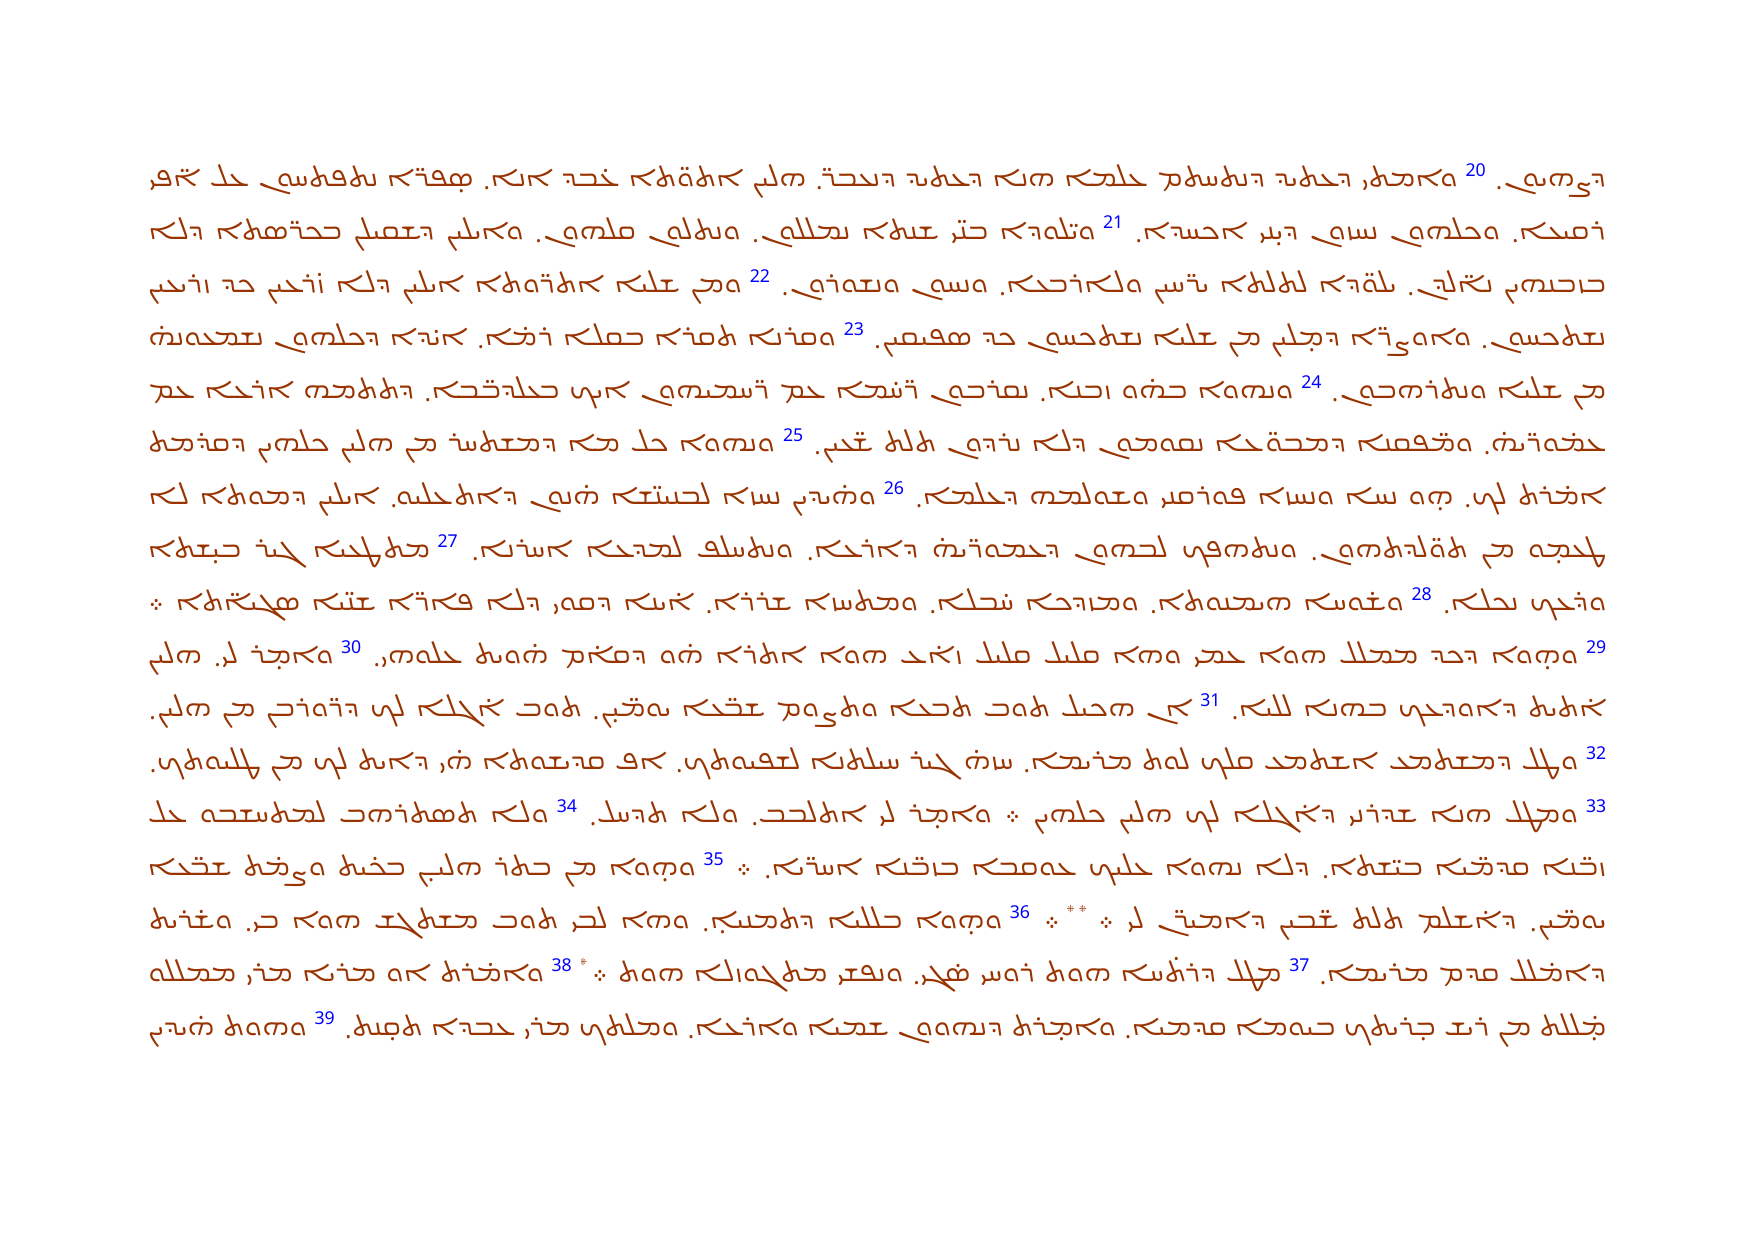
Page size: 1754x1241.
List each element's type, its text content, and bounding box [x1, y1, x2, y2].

text 1 ܘܥ̣ܢܐ ܘܐܡ̣ܪ ܠܝ܂ ܩܕܡܝ ܒܝܕ ܒܪ ܐܢܫܐ܂ ܫܘܠܡܐ ܕܝܢ ܒܐܝ̈ܕܝ ܕܝܠܝ܂ ܐܝܟܢܐ ܓܝܪ ܕܡܢ ܩܕܡ ܕܬܗܘܐ ܐܪܥܗ̇ ܕܬܒܝܠ ܘܡܢ ܩܕܡ ܕܢܩܘܡܘܢ ܡܦܩ̈ܢܘܗܝ ܕܥܠܡܐ܂ ܘܡܢ ܩܕܡ ܕܢܢܫ̈ܒܢ ܝܘܩܪܗܝܢ ܕܖ̈ܘܚܐ܂ 2 ܘܡܢ ܩܕܡ ܕܢܫܬܡܥ ܩܠܗܘܢ ܕܖ̈ܥܡܐ܂ ܘܡܢ ܩܕܡ ܕܢܢܗܪܘܢ ܙܠܝܩ̈ܝܗܘܢ ܕܒܖ̈ܩܐ܂ ܘܡܢ ܩܕܡ ܕܬܫܬܪܪ ܐܪܥܗ ܕܦܪܕܝܣܐ܂ 3 ܘܡܢ ܩܕܡ ܕܢܬܚܙܐ ܫܘܦܪܗܘܢ ܕܗ̈ܒܒܐ܂ ܘܡܢ ܩܕܡ ܕܢܬܚܝܠ ܥܘܫܢܐ ܕܙܘ̈ܥܢܐ܂ ܘܡܢ ܩܕܡ ܕܢܬܟܢܫ̇ܘܢ ܚܝܠܘ̈ܬܐ ܕܡܠܐ̈ܟܐ ܕܠܝܬ ܠܗܘܢ ܡܢܝܢܐ܂ 4 ܘܡܢ ܩܕܡ ܕܢܬܬܪܝܡ ܪܘܡܗܘܢ ܕܐܐܪ܂ ܘܡܢ ܩܕܡ ܕܢܫܬܡܗܢ ܡܘܫ̈ܚܬܗܘܢ ܕܖ̈ܩܝܥܐ܂ ܘܡܢ ܩܕܡ ܕܢܫܬܪܪ ܟܘܒܫܗ̇ ܕܨܗܝܘܢ܂ 5 ܘܡܢ ܩܕܡ ܕܢ̇ܬܥܩ̈ܒܢ ܫܢ̈ܝܐ ܗܠܝܢ ܕܩ̇ܝ̈ܡܢ܂ ܘܡܢ ܩܕܡ ܕܢܬܓ̈ܒܠܢ ܣܟܠܘ̈ܬܗܘܢ ܕܚ̈ܛܝܐ ܗܫܐ܂ ܘܡܢ ܩܕܡ ܕܢܬܚܬܡܘܢ ܐܝܠܝܢ ܕܣܡ̇ܘ ܠܗܘܢ ܣܝܡ̈ܬܐ ܕܗܝܡܢܘܬܐ܂ 6 ܗܝ̇ܕܝܢ ܐܬܚܫ̣ܒܬ ܘܗ̈ܘܝ ܗܠܝܢ ܟܠܗܝܢ ܒܐ̈ܝܕܝ ܕܝܠܝ ܒܠܚܘܕ܂ ܘܠܐ ܒܐܝ̈ܕܝ ܐܚܪܢܐ ܀ 7 ܘܥܢ̇ܝܬ ܘܐܡ̇ܪܬ܂ ܐܝ̇ܢܘ ܦܘܪܫܗܘܢ ܕܙܒ̈ܢܐ܂ ܐܘ ܐܡܬܝ ܗܘ ܫܘܠܡܗ ܕܥܠܡܐ ܩܕܡܝܐ܂ ܐܘ ܐܝ̇ܢܘ ܪܝܫܗ ܕܬܢܝܢܐ܂ 8 ܘܥ̣ܢܐ ܘܐܡ̣ܪ ܠܝ܂ ܡܢ ܐܒܪܗܡ ܥܕܡܐ ܠܐܒܪܗܡ܂ ܡܢ ܐܒܪܗܡ ܐܬܝܠܕ ܐܝܣܚܩ܂ ܘܡܢ ܐܝܣܚܩ ܐܬܝܠܕ ܝܥܩܘܒ ܘܥܣܘ܂ ܘܐܝ̣ܕܗ ܕܝܥܩܘܒ ܐܚܝܕܐ ܗܘܬ ܒܥܩܒܗ ܕܥܣܘ܂ 9 ܥܩܒܐ ܕܩܕܡܝܐ ܥܣܘ܂ ܘܐ̣ܝܕܐ ܕܬܢܝܢܐ ܝܥܩܘܒ܂ 10 ܩܕܡܝܗ ܓܝܪ ܕܒܪܢܫܐ ܐ̣ܝܕܗ܂ ܘܫܘܠܡܗ ܕܒܪܢܫܐ ܥܩܒܗ܂ ܒܝܢܬ ܗܟܝܠ ܥܩܒܐ ܠܐܝ̣ܕܐ ܡܕܡ ܐܚܪܢ ܠܐ ܬܒܥܐ ܐܘ ܥܙܪܐ܂ ܀ ܀ 11 ܘܥ̇ܢܝܬ ܘܐܡ̇ܪܬ܂ ܐܘ ܡܪܝܐ ܡܪܝ܂ ܐܢ ܐܫ̇ܟܚܬ ܖ̈ܚܡ̣ܐ ܒܥ̈ܝܢܝܟ̣܂ 12 ܐܘܕܥܝܢܝ ܠܥܒ̣ܕܟ ܫܘܠܡܐ ܕܐܬ̈ܘܬܐ ܗܠܝܢ ܕܡܢܟ ܐܘܕܥܬܢܝ ܩܠܝܠ܂ ܒܠܠܝܐ ܕܥ̣ܒܪ ݊ ܀ ݊ 13 ܘܥ̣ܢܐ ܘܐܡ̣ܪ ܠܝ܂ ܩܘܡ ܥܠ ܖ̈ܓܠܝܟ܂ ܘܬܫܡܥ ܩܠܐ ܪܒܐ܂ 14 ܘܢܗܘܐ ܕܐܢ ܡܢܥ ܢܙܘܥ ܐܬܪܐ ܗ̇ܘ ܕܩܐ̇ܡ ܐܢܬ ܥܠܘܗܝ̣ 15 ܟܕ ܡܬܡܠܠ ܥܡܟ̣܂ ܠܐ ܬܬܪܗܒ܂ ܡܛܠ ܕܡܠܬܐ ܥܠ ܛܒ̣ܐ ܗܝ ܕܫܘܠܡܐ܂ ܘܫܬܐ̈ܣܝܗ̇ ܕܐܪܥܐ ܢܣܬܟ̈ܠܢ 16 ܕܥܠܝܗܝܢ ܗܝ ܡܠܬܐ܂ ܘܡܬܖ̈ܗܒܢ ܘܡܬܬ̈ܙܝܥܢ܂ ܖ̈ܓܫܢ ܓܝܪ ܕܫܘܠܡܗܝܢ ܡܬܚܠܦ܂ 17 ܘܗ̣ܘܐ ܕܟܕ ܫܡ̇ܥܬ ܩܡ̇ܬ ܥܠ ܖ̈ܓܠܝ܂ ܘܫܡ̇ܥܬ ܘܗܐ ܩܠܐ ܕܡܡܠܠ܂ ܘܩܠܗ ܐܝܟ ܩܠܐ ܕܡ̈ܝܐ ܣܓܝܐ̈ܐ܂ 18 ܘܐܡ̣ܪ ܕܗܐ ܝܘܡ̈ܬܐ ܐܬ̇ܝܢ܂ ܘܢܗܘܐ ܐܡܬܝ ܕܩ̇ܪܒ ܐܢܐ ܕܐܣܥܘܪ ܠܥܡܘܖ̈ܝܗ̇ ܕܐܪܥܐ܂ 19 ܘܐܡܬܝ ܕܥܬܝܕ ܐܢܐ ܕܐܦܩܘܕ ܒܐܝ̣ܕ̈ܝܗܘܢ ܕܥ̇ܘ̈ܠܐ܂ ܘܐܡܬܝ ܕܫ̇ܠܡ ܡܘܟܟܗ̇ ܕܨܗܝܘܢ܂ 20 ܘܐܡܬܝ ܕܥܬܝܕ ܕܢܬܚܬܡ ܥܠܡܐ ܗܢܐ ܕܥܬܝܕ ܕܢܥܒܖ̈܂ ܗܠܝܢ ܐܬܘ̈ܬܐ ܥ̇ܒܕ ܐܢܐ܂ ܣ̣ܦܖ̈ܐ ܢܬܦܬܚܘܢ ܥܠ ܐ̈ܦܝ ܪܩܝܥܐ܂ ܘܟܠܗܘܢ ܢܚܙܘܢ ܕܝ̣ܢܝ ܐܟܚܕܐ܂ 21 ܘܝ̈ܠܘܕܐ ܒܢ̈ܝ ܫܢܬܐ ܢܡܠܠܘܢ܂ ܘܢܬܠܘܢ ܩܠܗܘܢ܂ ܘܐܝܠܝܢ ܕܫܩܝܠܢ ܒܟܖ̈ܣܬܐ ܕܠܐ ܒܙܒܢܗܝܢ ܢܐ̈ܠܕܢ܂ ܝܠܘ̈ܕܐ ܠܬܠܬܐ ܝܖ̈ܚܝܢ ܘܠܐܪܒܥܐ܂ ܘܢܚܘܢ ܘܢܫܘܪܘܢ܂ 22 ܘܡܢ ܫܠܝܐ ܐܬܖ̈ܘܬܐ ܐܝܠܝܢ ܕܠܐ ܙ̇ܪܥܝܢ ܟܕ ܙܪܝܥܝܢ ܢܫܬܟܚܘܢ܂ ܘܐܘܨܖ̈ܐ ܕܡ̣ܠܝܢ ܡܢ ܫܠܝܐ ܢܫܬܟܚܘܢ ܟܕ ܣܦܝܩܝܢ܂ 23 ܘܩܪܢܐ ܬܩܪܐ ܒܩܠܐ ܪܡ̇ܐ܂ ܐܝ̇ܕܐ ܕܟܠܗܘܢ ܢܫܡܥܘܢܗ̇ ܡܢ ܫܠܝܐ ܘܢܬܪܗܒܘܢ܂ 24 ܘܢܗܘܐ ܒܗ̇ܘ ܙܒܢܐ܂ ܢܩܪܒܘܢ ܖ̈ܚ̇ܡܐ ܥܡ ܖ̈ܚܡܝܗܘܢ ܐܝܟ ܒܥܠܕܒ̈ܒܐ܂ ܕܬܬܡܗ ܐܪܥܐ ܥܡ ܥܡ̇ܘܖ̈ܝܗ̇܂ ܘܡ̈ܦܩܢܐ ܕܡܒܘ̈ܥܐ ܢܩܘܡܘܢ ܕܠܐ ܢܪܕܘܢ ܬܠܬ ܫ̈ܥܝܢ܂ 25 ܘܢܗܘܐ ܟܠ ܡܐ ܕܡܫܬܚܪ ܡܢ ܗܠܝܢ ܟܠܗܝܢ ܕܩܕ̇ܡܬ ܐܡ̇ܪܬ ܠܟ܂ ܗ̣ܘ ܢܚܐ ܘܢܚܙܐ ܦܘܪܩܢܝ ܘܫܘܠܡܗ ܕܥܠܡܐ܂ 26 ܘܗ̇ܝܕܝܢ ܢܚܙܐ ܠܒܢܝܢ̈ܫܐ ܗ̇ܢܘܢ ܕܐܬܥܠܝܘ܂ ܐܝܠܝܢ ܕܡܘܬܐ ܠܐ ܛܥܡ̣ܘ ܡܢ ܬܘ̈ܠܕܬܗܘܢ܂ ܘܢܬܗܦܟ ܠܒܗܘܢ ܕܥܡܘܖ̈ܝܗ̇ ܕܐܪܥܐ܂ ܘܢܬܚܠܦ ܠܡܕܥܐ ܐܚܪܢܐ܂ 27 ܡܬܛܥܝܐ ܓܝܪ ܒܝ̣ܫܬܐ ܘܕ̇ܥܟ ܢܟܠܐ܂ 28 ܘܫ̇ܘܚܐ ܗܝܡܢܘܬܐ܂ ܘܡܙܕܟܐ ܚ̇ܒܠܐ܂ ܘܡܬܚܙܐ ܫܪܪܐ܂ ܐ̇ܝܢܐ ܕܩܘܝ ܕܠܐ ܦܐܖ̈ܐ ܫܢ̈ܝܐ ܣܓܝܐ̈ܬܐ ܀ 29 ܘܗ̣ܘܐ ܕܟܕ ܡܡܠܠ ܗܘܐ ܥܡܝ ܘܗܐ ܩܠܝܠ ܩܠܝܠ ܙܐ̇ܥ ܗܘܐ ܐܬܪܐ ܗ̇ܘ ܕܩܐ̇ܡ ܗ̇ܘܝܬ ܥܠܘܗܝ܂ 30 ܘܐܡ̣ܪ ܠܝ܂ ܗܠܝܢ ܐ̇ܬܝܬ ܕܐܘܕܥܟ ܒܗܢܐ ܠܠܝܐ܂ 31 ܐܢ ܗܟܝܠ ܬܘܒ ܬܒܥܐ ܘܬܨܘܡ ܫܒ̈ܥܐ ܝܘܡ̈ܝ̣ܢ܂ ܬܘܒ ܐ̇ܓܠܐ ܠܟ ܕܖ̈ܘܪܒܢ ܡܢ ܗܠܝܢ܂ 32 ܘܛܠ ܕܡܫܬܡܥ ܐܫܬܡܥ ܩܠܟ ܠܘܬ ܡܪܝܡܐ܂ ܚܙܗ̇ ܓܝܪ ܚܝܠܬܢܐ ܠܫܦܝܘܬܟ܂ ܐܦ ܩܕܝܫܘܬܐ ܗ̇ܝ ܕܐܝܬ ܠܟ ܡܢ ܛܠܝܘܬܟ܂ 33 ܘܡܛܠ ܗܢܐ ܫܕܪܢܝ ܕܐ̇ܓܠܐ ܠܟ ܗܠܝܢ ܟܠܗܝܢ ܀ ܘܐܡ̣ܪ ܠܝ ܐܬܠܒܒ܂ ܘܠܐ ܬܕܚܠ܂ 34 ܘܠܐ ܬܣܬܪܗܒ ܠܡܬܚܫܒܘ ܥܠ ܙܒ̈ܢܐ ܩܕܡ̈ܝܐ ܒܝ̈ܫܬܐ܂ ܕܠܐ ܢܗܘܐ ܥܠܝܟ ܥܘܩܒܐ ܒܙܒ̈ܢܐ ܐܚܖ̈ܝܐ܂ ܀ 35 ܘܗ̣ܘܐ ܡܢ ܒܬܪ ܗܠܝـ̣ܢ ܒܟ̇ܝܬ ܘܨܡ̇ܬ ܫܒ̈ܥܐ ܝܘܡ̈ܝܢ܂ ܕܐ̇ܫܠܡ ܬܠܬ ܫ̈ܒܝܢ ܕܐܡܝܖ̈ܢ ܠܝ ܀ ݊ ݊ ܀ 36 ܘܗ̣ܘܐ ܒܠܠܝܐ ܕܬܡܢܝܐ̣܂ ܘܗܐ ܠܒܝ ܬܘܒ ܡܫܬܓܫ ܗܘܐ ܒܝ܂ ܘܫ̇ܪܝܬ ܕܐܡ̇ܠܠ ܩܕܡ ܡܪܝܡܐ܂ 37 ܡܛܠ ܕܪܬ̇ܚܐ ܗܘܬ ܪܘܚܝ ܣ̇ܓܝ܂ ܘܢܦܫܝ ܡܬܓܘܙܠܐ ܗܘܬ ܀ ݊ 38 ܘܐܡ̇ܪܬ ܐܘ ܡܪܝܐ ܡܪܝ ܡܡܠܠܘ ܡ̣̇ܠܠܬ ܡܢ ܪܝܫ ܒ̣ܪܝܬܟ ܒܝܘܡܐ ܩܕܡܝܐ܂ ܘܐܡ̣ܪܬ ܕܢܗܘܘܢ ܫܡܝܐ ܘܐܪܥܐ܂ ܘܡܠܬܟ ܡܪܝ ܥܒܕܐ ܬܩ̣ܢܬ܂ 39 ܘܗܘܬ ܗ̇ܝܕܝܢ ܪܘܚܐ ܡܪܚܦܐ ܘܚܫܘܟܐ ܡܚܦܐ܂ ܘܫܬܩܐ ܕܩܠܐ܂ ܘܩܠܐ ܕܒܪܢܫܐ ܠܝܬ ܗܘܐ ܥܕܟܝܠ܂ 40 ܗ̇ܝܕܝܢ ܐܡ̇ܪܬ܂ ܕܡܢ ܐܘܨܖ̈ܝܟ ܕܝܠܟ ܢܦܘܩ ܙܗܪܐ ܕܢܘܗܪܐ܂ ܡܛܘܠ ܕܢܬܚܙܘܢ ܥ̇ܒ̈ܕܝܟ܂ 41 ܘܒܝܘܡܐ ܬܘܒ ܕܬܪܝܢ ܒܪ̣ܝܬ ܪܘܚܐ ܕܪܩܝܥܐ܂ ܘܦܩ̣ܕܬ ܠܗ̇ ܕܬܥܒܕ ܦܘܪܫܢܐ ܒܝܬ ܡ̈ܝܐ ܠܡ̈ܝܐ܂ ܡܛܠ ܕܡ̇ܢܬܐ ܡܢܗܘܢ ܬܣܩ ܠܥܠ܂ ܘܐܚܪܬܐ ܡܢ̇ܬܐ ܬܩܘܐ ܠܬܚܬ܂ ܀ ܀ ݊ 42 ܘܒܝܘܡܐ ܕܬܠܬܐ ܦܩ̣ܕܬ ܠܡ̈ܝܐ ܕܢܬܟܢܫܘܢ܂ ܠܚܕܐ ܡܢ ܫܒܥ ܡܢ̈ܘܬܗ̇ ܕܐܪܥܐ܂ ܫܬ ܕܝܢ ܡܢ̈ܘܢ ܝܒܫ̣ܬ ܘܢܛ̣ܪܬ ܕܡܢܗܝܢ ܢܗ̈ܘܝܢ ܡܫܡ̈ܫܢ ܩܕܡܝܟ ܘܡܬ̈ܦܠܚܢ ܘܡܙܕܖ̈ܥܢ܂ 43 ܡܠܬܟ ܕܝܢ ܕܝܠܟ ܢܦ̣ܩܬ܂ ܘܒܪܫܥܬܗ ܥ̇ܒܕܐ ܐܬܥܒܕ܂ 44 ܨܡܚܘ ܓܝܪ ܗܝ̇ܕܝܢ ܡܢ ܫܠܝܐ ܦܐܖ̈ܐ ܣܓ̈ܝܐܐ ܕܠܐ ܡܢܝܢܐ܂ ܘܚ̣ܠܝܢ ܒܛܥܡ̈ܝܗܘܢ ܒܟܠ ܓܢܣ ܘܓܢܣ܂ ܘܗܒ̈ܒܐ ܕܒܕܡ̈ܘܬܐ ܚܕܠܚܕ ܠܐ ܕܡ̇ܝܢ܂ ܘܐ̈ܝܠܢܐ ܕܒܚܙܘܗܘܢ ܠܐ ܡܬܦܚܡܝܢ܂ ܘܖ̈ܝܚܢܐ ܕܒܖ̈ܝܚܢܝܗܘܢ ܠܐ ܡܬܥܩܒܝܢ܂ ܗܠܝܢ ܗ̈ܘܝ ܒܝܘܡܐ ܕܬܠܬܐ܂ 45 ܘܒܝܘܡܐ ܕܐܪܒܥܐ ܦܩ̣ܕܬ ܘܗ̣ܘܐ ܫܡ̣ܫܐ ܢܗܝܪܐ܂ ܘܙܗܪܗ ܕܣܗܪܐ܂ ܘܬܘܩܢܐ ܕܟ̈ܘܟܒܐ܂ 46 ܘܦܩ̣ܕܬ ܠܗܘܢ ܕܢܫܡܫܘܢ ܠܒܪܢܫܐ ܕܥܬܝܕ ܗܘܐ ܕܢܬܓܒܠ ܡܢܟ ܀ 47 ܘܒܝܘܡܐ ܕܚܡܫܐ̣܂ ܐܡ̣ܪܬ ܠܡ̇ܢܬܐ ܫܒܝܥܝܬܐ ܐܝ̇ܟܐ ܕܐܝܬ ܗܘܘ ܡ̈ܝܐ ܕܢܦܩܘܢ ܚܝܘ̈ܬܐ ܘܦܖ̈ܚܬܐ ܘܢܘ̈ܢܐ܂ 48 ܘܗܘܘ ܡ̈ܝܐ ܕܠܐ ܡܡܠܠܝܢ܂ ܘܕܠܐ ܢܦܫܐ̣ ܡܕܡ ܕܐܝܬ ܒܗ ܢܦܫܐ ܥܒ̇ܕܝܢ ܗܘܘ܂ ܕܡܢ ܗܠܝܢ ܢܬܢܘܢ ܕܖ̈ܐ ܬܡܝܗ̈ܬܐ ܕܝܠܟ܂ 49 ܘܗ̇ܝܕܝܢ ܢܛܪ̣ܬ ܬܖ̈ܬܝܢ ܚܝ̈ܘܢ ܕܒ̣ܪܝܬ܂ ܘܩ̣ܪܝܬ ܫܡܗ̇ ܕܚܕܐ ܒܗܡܘܬ܂ ܘܫܡܗ̇ ܕܐܚܪܬܐ̣܂ ܩ̣ܪܝܬ ܠܘܝܬܢ܂ 50 ܘܦܪ̣ܫܬ ܐܢ̈ܝܢ ܚܕܐ ܡܢ ܚܕܐ܂ ܡܛܠ ܕܠܐ ܓܝܪ ܡܫܟܚܐ ܗܘܬ ܗ̇ܝ ܡܢ̇ܬܐ ܫܒܝܥܝܬܐ ܪ̣ܛܝܒܬܐ ܕܬܐܚܘܕ ܐ̈ܢܝܢ܂ 51 ܘܝܗܒܬ ܠܒܗܡܘܬ ܚܕܐ ܡܢ ܡܢ̈ܘܬܐ ܕܝܒ̣ܫܬ ܒܝܘܡܐ ܕܬܠܬܐ̣܂ ܕܢܥܡܪ ܬܡܢ܂ ܐܝ̇ܟܐ ܕܐܝܬ ܐܠܦ ܛܘܖ̈ܝܢ܂ 52 ܠܠܘܝܬܢ ܕܝܢ ܝܗ̣ܒܬ̣܂ ܚܕܐ ܡܢ ܫܒܥ ܡܢ̈ܘܬܗ̇ ܕܪܛܝܒܘܬܐ܂ ܘܢܛ̣ܪܬ ܐܢܘܢ ܕܢܗܘܘܢ ܡܐܟܘܠܬܐ ܠܐܝܠܝܢ ܕܨ̇ܒܐ ܐܢܬ܂ ܘܐܡܬܝ ܕܨ̇ܒܐ ܐܢܬ܂ 53 ܘܒܝܘܡܐ ܕܫܬܐ ܦܩ̣ܕܬ ܠܐܪܥܐ ܕܬܦܩ ܩܕܡܝܟ ܒܥܝܖ̈ܐ ܘܚܝܘ̈ܬܐ ܘܖ̈ܚܫܐ 54 ܘܥܠ ܗܠܝܢ ܕܝܢ ܐܩܝ̣ܡܬ ܠܐܕܡ ܡܕܒܪܢܐ ܥܠ ܟܠܗܘܢ ܥ̇ܒ̈ܕܐ ܕܒ̣ܪܝܬ ܡܢ ܩܕܝܡ܂ ܘܡܢܗ ܗ̇ܘܝܢ ܚܢܢ ܥܡܐ ܕܓܒ̣ܝܬ܂ 55 ܗܠܝܢ ܕܝܢ ܟܠܗܝܢ ܐܡ̇ܪܬ ܩܕܡܝܟ ܡܪܝܐ ܡܪܝ܂ ܡܛܘܠ ܕܐܡ̣ܪܬ ܕܡܛܠܬܢ ܕܝܠܢ ܒܪܝܬܝܗܝ ܠܥܠܡܐ ܗܢܐ܂ 56 ܫܪܟܐ ܕܝܢ ܕܥܡ̈ܡܐ ܐܝܠܝܢ ܕܡܢ ܐܕܡ ܐܬܝܠܕܘ̣܂ ܐܡ̇ܪܬ ܕܠܐ ܐܝܬܝܗܘܢ ܡܕܡ܂ ܘܕܡܝܬ ܐܢܘܢ ܠܪܘܩܐ܂ ܘܐܝܟ ܢܘܛܦܬܐ ܕܡܢ ܩܕܣܐ ܕܡ̣ܝܬ ܟܗܝܢܘܬܗܘܢ܂ 57 ܘܗܫܐ ܡܪܝܐ ܗܐ ܗ̇ܢܘܢ ܥܡ̈ܡܐ ܕܠܡܕܡ ܠܐ ܐܬܚܫܒܘ܂ ܗܐ ܫܠܝܛܝܢ ܥܠܝܢ ܘܕܝ̇ܫܝܢ ܠܢ܂ 58 ܚܢܢ ܕܝܢ ܥܡܟ ܗ̇ܘ ܕܝܩ̣ܪܬ ܘܩܪܝܬܝܗܝ ܒܘܟܪܐ ܘܝܚܝܕܝܐ ܩܪܝܒܐ ܘܚܒܝܒܐ܂ ܗܐ ܐܫܬ ܠܡܢ ܒܐܝ̈ܕܝܗܘܢ܂ 59 ܘܐܢ ܡܛܠܬܢ ܐܬܒܪܝ ܥܠܡܐ̣܂ ܠܡܢܐ ܠܐ ܝ̇ܪܬܝܢܢ ܠܗ ܠܥܠܡܢ܂ ܥܕܡܐ ܠܐܡܬܝ ܗܠܝܢ ܀ [148, 148, 1606, 1049]
